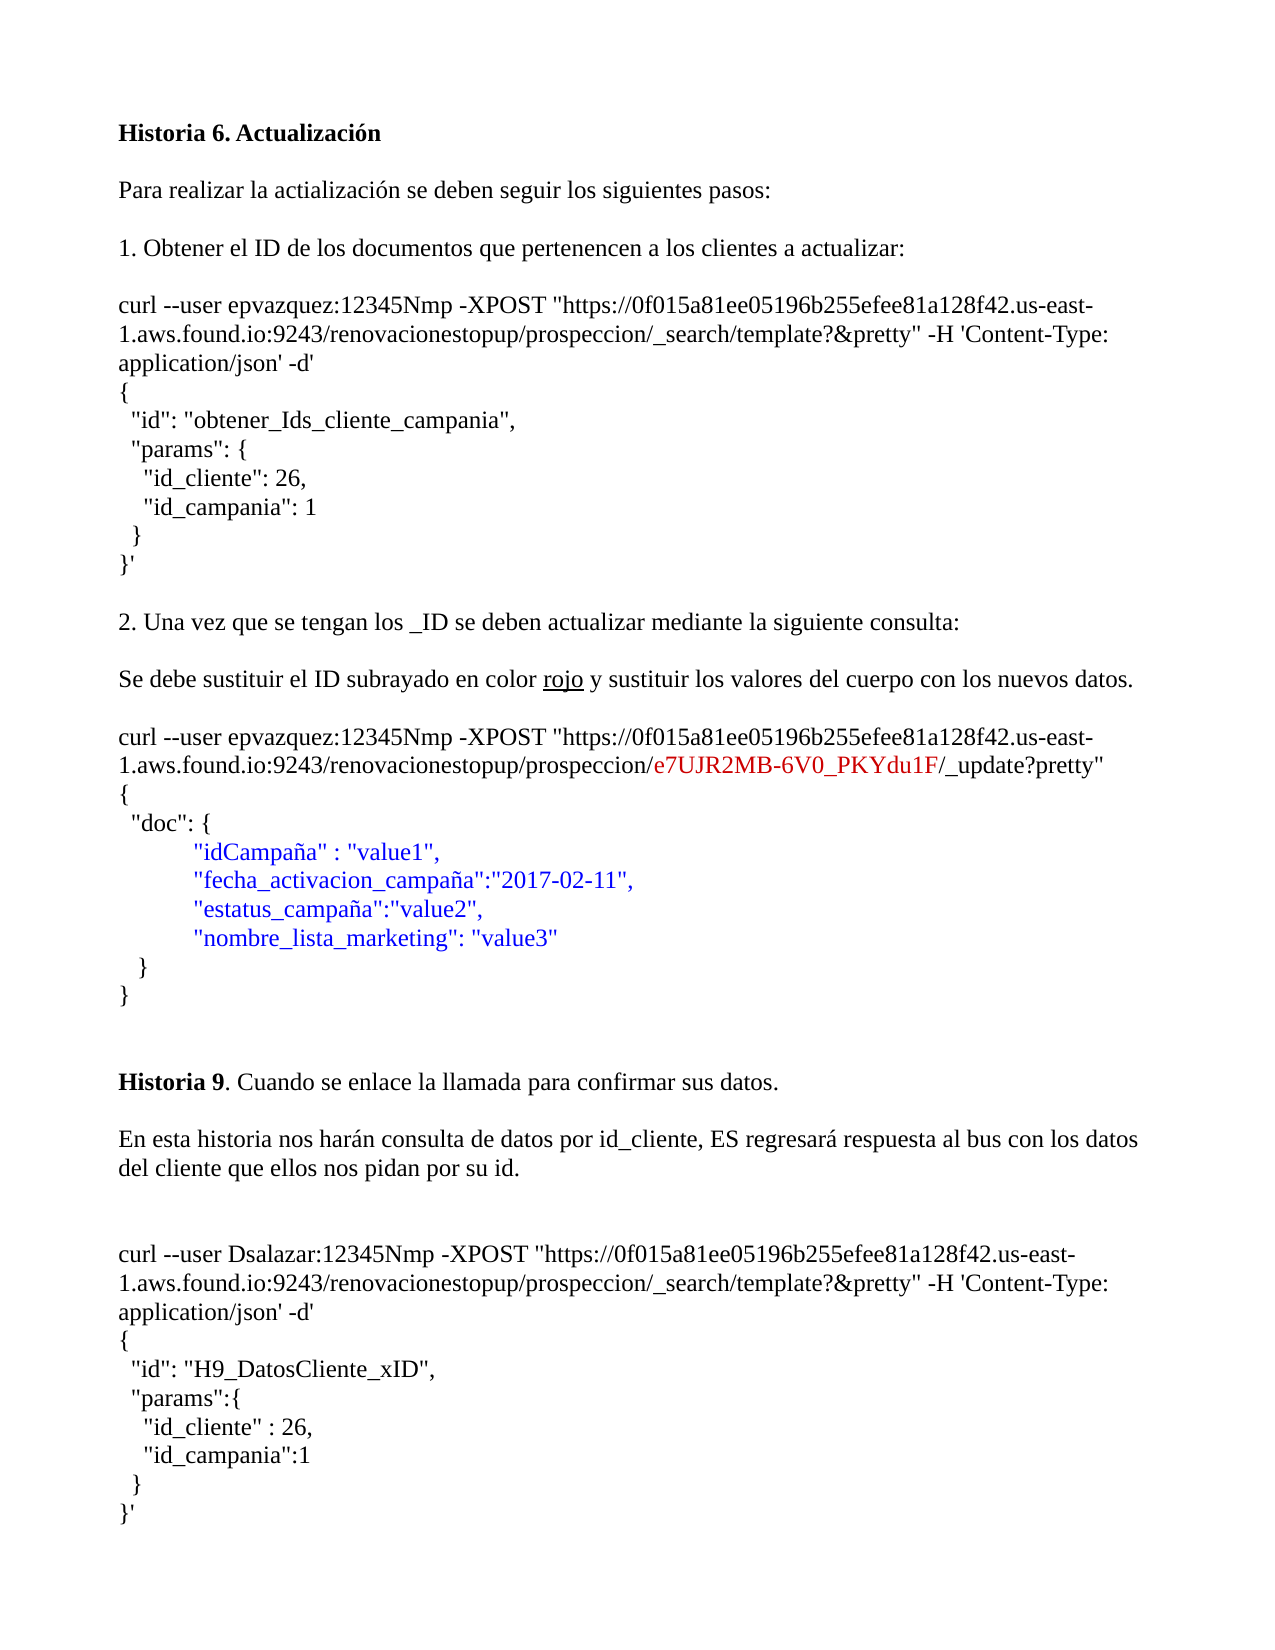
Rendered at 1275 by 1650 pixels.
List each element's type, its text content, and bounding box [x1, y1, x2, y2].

text Historia 9. Cuando se enlace la llamada para confirmar sus datos. [118, 1067, 1157, 1096]
text "id_campania": 1 [118, 492, 1157, 521]
text "idCampaña" : "value1", [118, 837, 1157, 866]
text "nombre_lista_marketing": "value3" [118, 923, 1157, 952]
text En esta historia nos harán consulta de datos por id_cliente, ES regresará respuesta al bus con los datos del cliente que ellos nos pidan por su id. [118, 1124, 1157, 1182]
text }' [118, 549, 1157, 578]
text 1. Obtener el ID de los documentos que pertenencen a los clientes a actualizar: [118, 233, 1157, 262]
text 2. Una vez que se tengan los _ID se deben actualizar mediante la siguiente consulta: [118, 607, 1157, 636]
text "estatus_campaña":"value2", [118, 894, 1157, 923]
text "doc": { [118, 808, 1157, 837]
text Se debe sustituir el ID subrayado en color rojo y sustituir los valores del cuerpo con los nuevos datos. [118, 664, 1157, 693]
text "id_cliente" : 26, [118, 1412, 1157, 1441]
text } [118, 1469, 1157, 1498]
text curl --user epvazquez:12345Nmp -XPOST "https://0f015a81ee05196b255efee81a128f42.us-east-1.aws.found.io:9243/renovacionestopup/prospeccion/e7UJR2MB-6V0_PKYdu1F/_update?pretty" [118, 722, 1157, 779]
text }' [118, 1498, 1157, 1527]
text "params": { [118, 434, 1157, 463]
text "id_campania":1 [118, 1441, 1157, 1469]
text Historia 6. Actualización [118, 118, 1157, 147]
text "params":{ [118, 1383, 1157, 1412]
text "id_cliente": 26, [118, 463, 1157, 492]
text curl --user Dsalazar:12345Nmp -XPOST "https://0f015a81ee05196b255efee81a128f42.us-east-1.aws.found.io:9243/renovacionestopup/prospeccion/_search/template?&pretty" -H 'Content-Type: application/json' -d' [118, 1239, 1157, 1326]
text curl --user epvazquez:12345Nmp -XPOST "https://0f015a81ee05196b255efee81a128f42.us-east-1.aws.found.io:9243/renovacionestopup/prospeccion/_search/template?&pretty" -H 'Content-Type: application/json' -d' [118, 291, 1157, 377]
text } [118, 952, 1157, 981]
text "id": "obtener_Ids_cliente_campania", [118, 406, 1157, 434]
text } [118, 981, 1157, 1009]
text Para realizar la actialización se deben seguir los siguientes pasos: [118, 176, 1157, 204]
text { [118, 377, 1157, 406]
text { [118, 1326, 1157, 1354]
text "fecha_activacion_campaña":"2017-02-11", [118, 866, 1157, 894]
text { [118, 779, 1157, 808]
text } [118, 521, 1157, 549]
text "id": "H9_DatosCliente_xID", [118, 1354, 1157, 1383]
